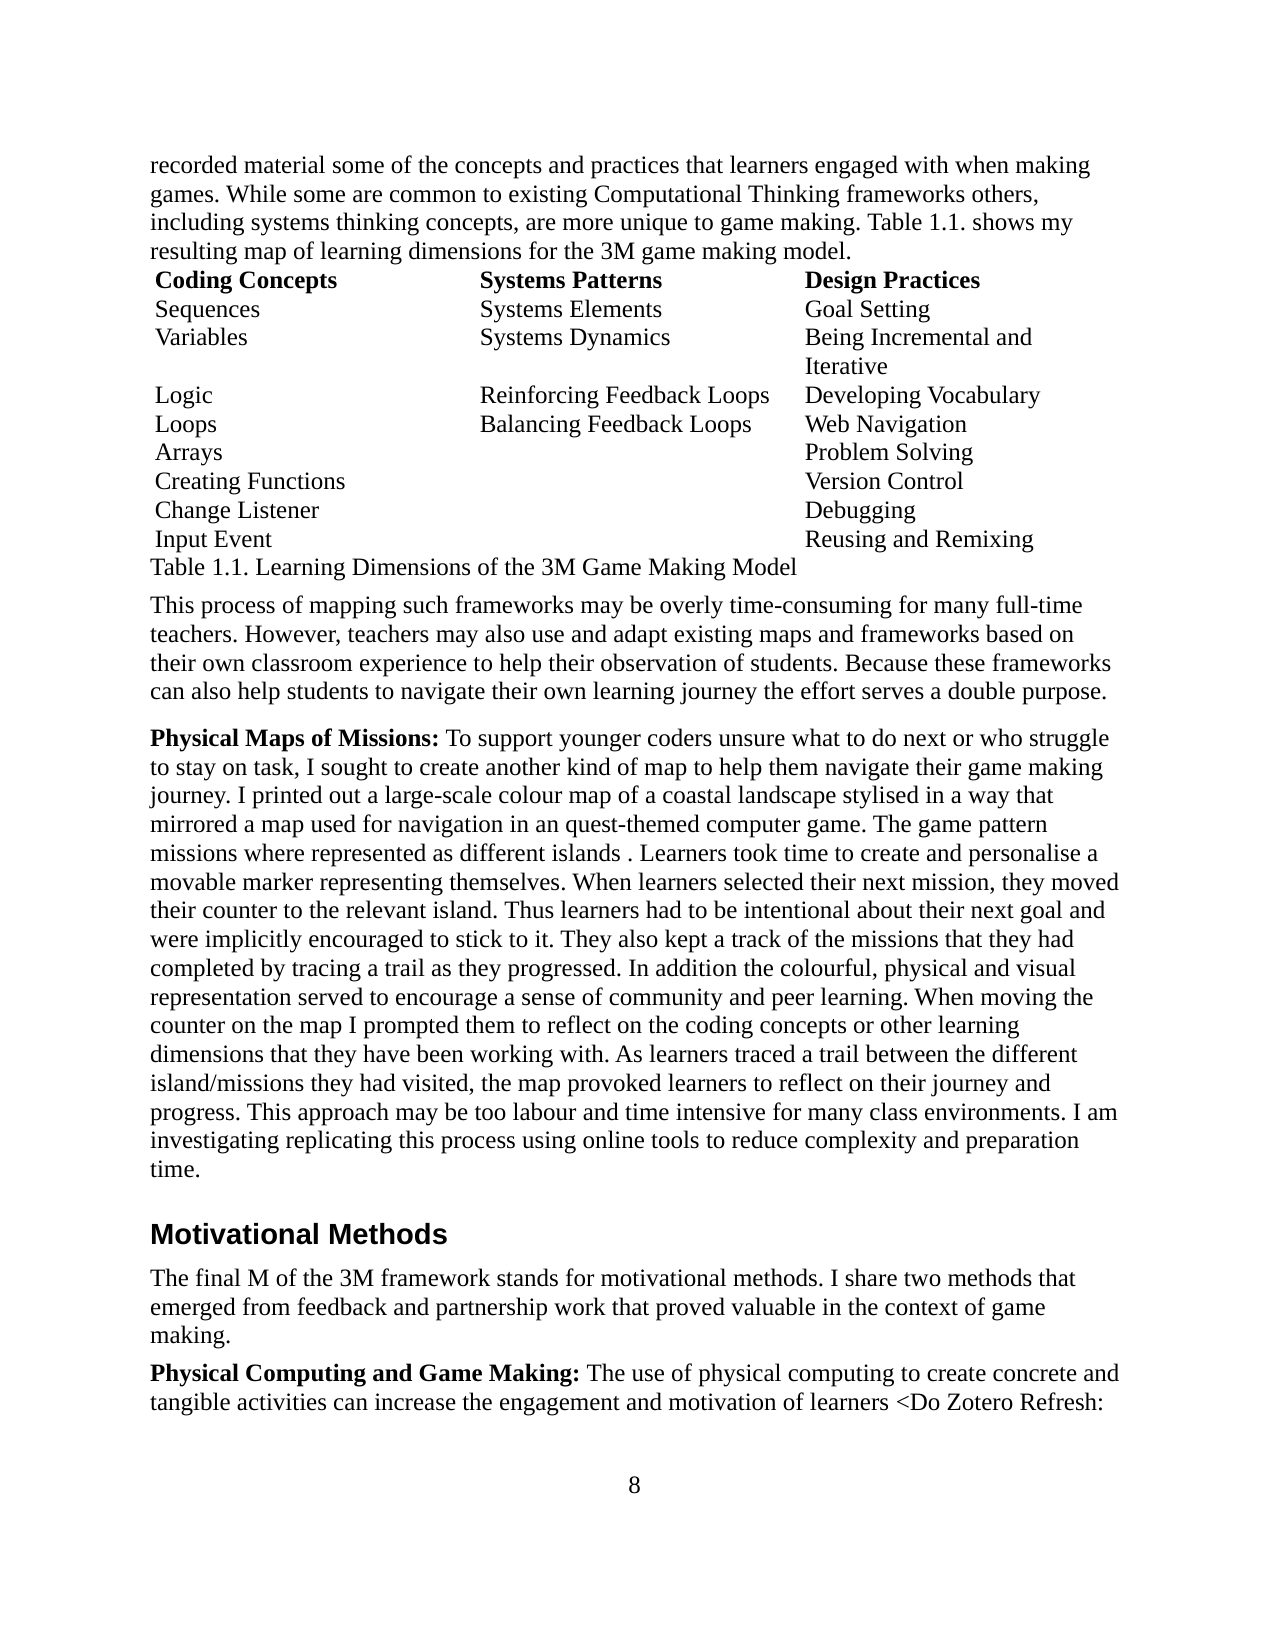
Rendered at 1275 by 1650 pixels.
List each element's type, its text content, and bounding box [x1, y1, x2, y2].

table_cell Being Incremental and Iterative [800, 323, 1125, 380]
text Table 1.1. Learning Dimensions of the 3M Game Making Model [150, 552, 1125, 581]
table_cell Version Control [800, 466, 1125, 495]
table_cell Debugging [800, 495, 1125, 524]
table_cell [475, 524, 800, 552]
table_cell Systems Dynamics [475, 323, 800, 380]
text recorded material some of the concepts and practices that learners engaged with when making games. While some are common to existing Computational Thinking frameworks others, including systems thinking concepts, are more unique to game making. Table 1.1. shows my resulting map of learning dimensions for the 3M game making model. [150, 150, 1125, 265]
table_cell Arrays [150, 438, 475, 466]
table_cell Systems Elements [475, 294, 800, 322]
table_cell [475, 466, 800, 495]
table_cell Variables [150, 323, 475, 380]
table_cell Loops [150, 409, 475, 437]
table_cell Input Event [150, 524, 475, 552]
table_cell Logic [150, 380, 475, 409]
table_cell Balancing Feedback Loops [475, 409, 800, 437]
text This process of mapping such frameworks may be overly time-consuming for many full-time teachers. However, teachers may also use and adapt existing maps and frameworks based on their own classroom experience to help their observation of students. Because these frameworks can also help students to navigate their own learning journey the effort serves a double purpose. [150, 590, 1125, 705]
table_header Coding Concepts [150, 265, 475, 294]
table_cell Goal Setting [800, 294, 1125, 322]
table_cell [475, 495, 800, 524]
subtitle Motivational Methods [150, 1217, 1125, 1251]
text The final M of the 3M framework stands for motivational methods. I share two methods that emerged from feedback and partnership work that proved valuable in the context of game making. [150, 1263, 1125, 1349]
table_header Design Practices [800, 265, 1125, 294]
table_cell Developing Vocabulary [800, 380, 1125, 409]
table_cell Sequences [150, 294, 475, 322]
table_cell Problem Solving [800, 438, 1125, 466]
table_cell Web Navigation [800, 409, 1125, 437]
table_cell Change Listener [150, 495, 475, 524]
table_header Systems Patterns [475, 265, 800, 294]
table_cell Reusing and Remixing [800, 524, 1125, 552]
table_cell [475, 438, 800, 466]
text Physical Computing and Game Making: The use of physical computing to create concrete and tangible activities can increase the engagement and motivation of learners <Do Zotero Refresh: [150, 1358, 1125, 1416]
text Physical Maps of Missions: To support younger coders unsure what to do next or who struggle to stay on task, I sought to create another kind of map to help them navigate their game making journey. I printed out a large-scale colour map of a coastal landscape stylised in a way that mirrored a map used for navigation in an quest-themed computer game. The game pattern missions where represented as different islands . Learners took time to create and personalise a movable marker representing themselves. When learners selected their next mission, they moved their counter to the relevant island. Thus learners had to be intentional about their next goal and were implicitly encouraged to stick to it. They also kept a track of the missions that they had completed by tracing a trail as they progressed. In addition the colourful, physical and visual representation served to encourage a sense of community and peer learning. When moving the counter on the map I prompted them to reflect on the coding concepts or other learning dimensions that they have been working with. As learners traced a trail between the different island/missions they had visited, the map provoked learners to reflect on their journey and progress. This approach may be too labour and time intensive for many class environments. I am investigating replicating this process using online tools to reduce complexity and preparation time. [150, 723, 1125, 1183]
table_cell Reinforcing Feedback Loops [475, 380, 800, 409]
table_cell Creating Functions [150, 466, 475, 495]
